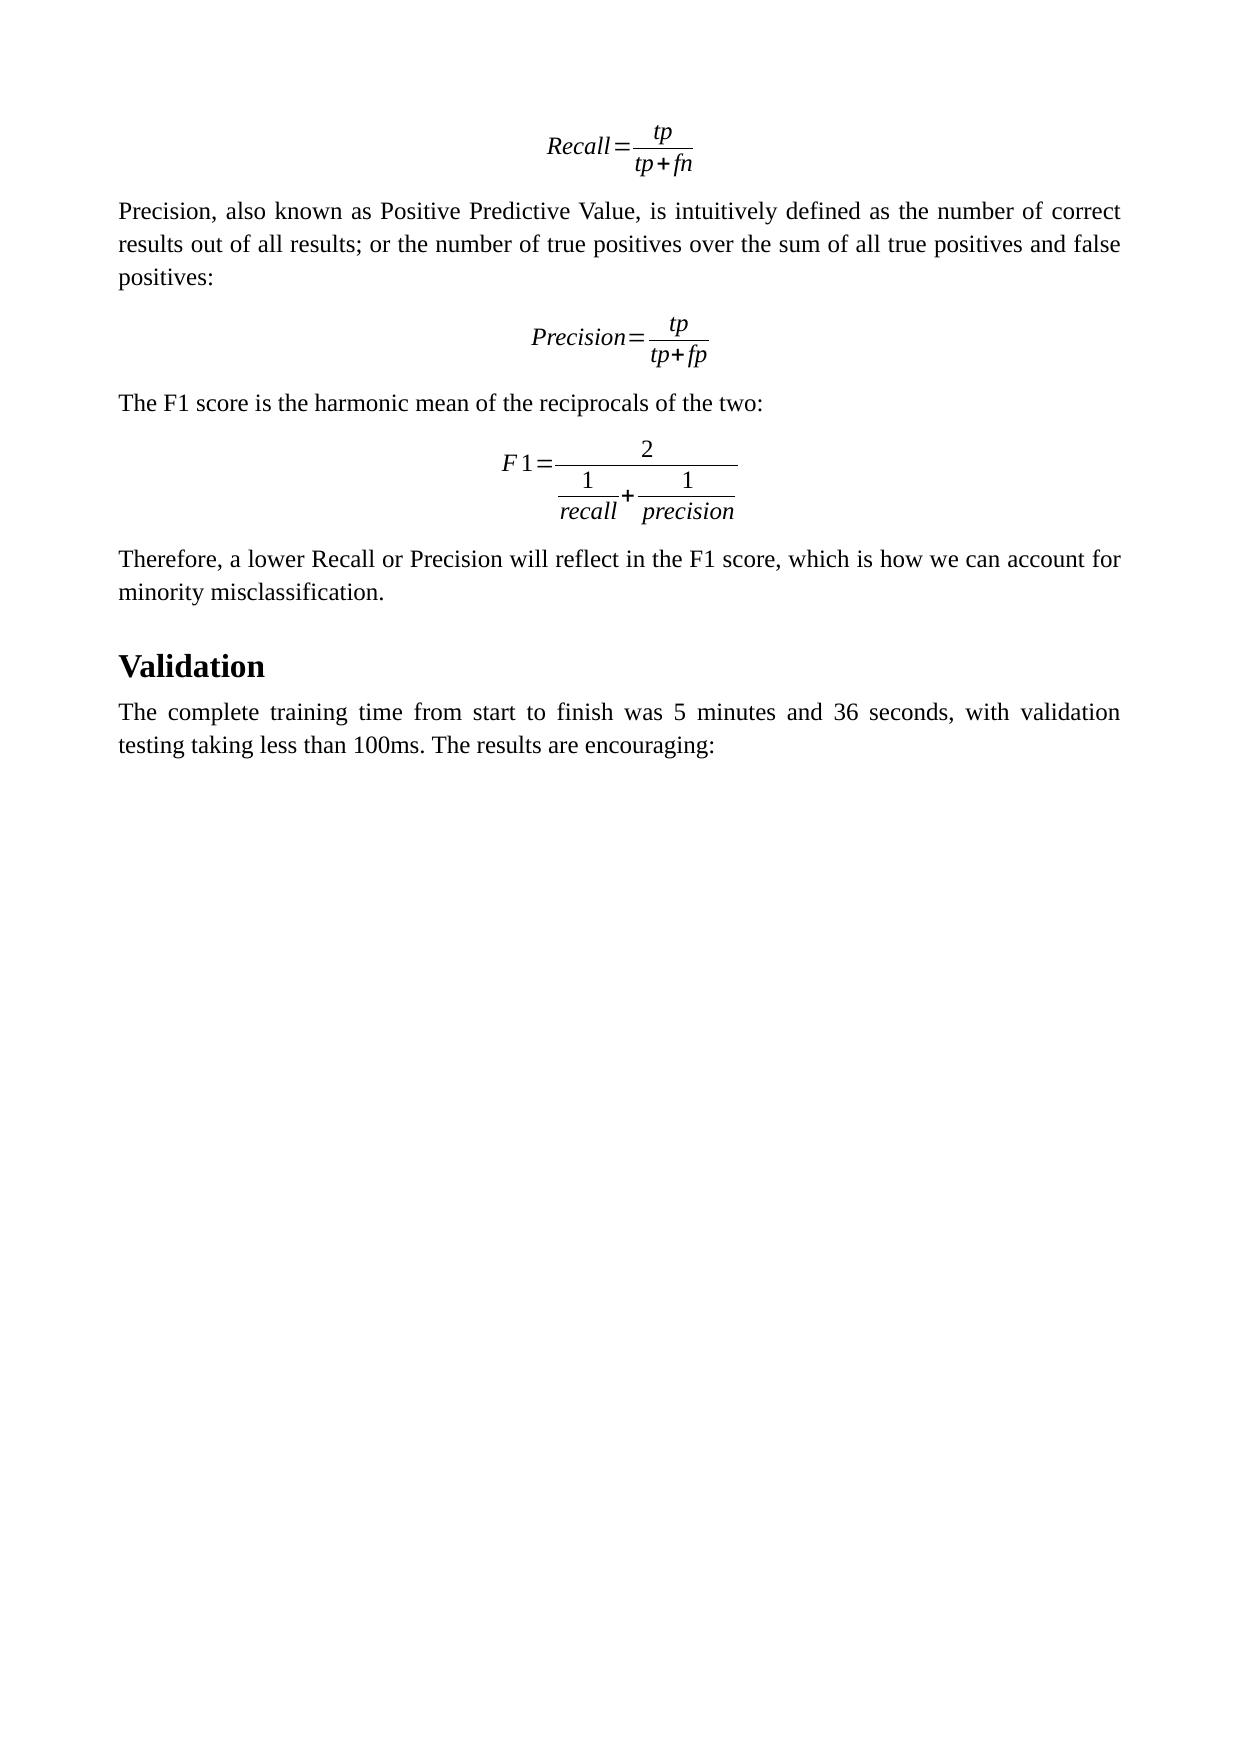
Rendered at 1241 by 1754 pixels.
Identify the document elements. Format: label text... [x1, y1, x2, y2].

text The complete training time from start to finish was 5 minutes and 36 seconds, with validation testing taking less than 100ms. The results are encouraging: [118, 697, 1122, 758]
subtitle Validation [118, 646, 1122, 684]
text The F1 score is the harmonic mean of the reciprocals of the two: [118, 388, 1122, 416]
text Therefore, a lower Recall or Precision will reflect in the F1 score, which is how we can account for minority misclassification. [118, 544, 1122, 606]
text Precision, also known as Positive Predictive Value, is intuitively defined as the number of correct results out of all results; or the number of true positives over the sum of all true positives and false positives: [118, 196, 1122, 291]
